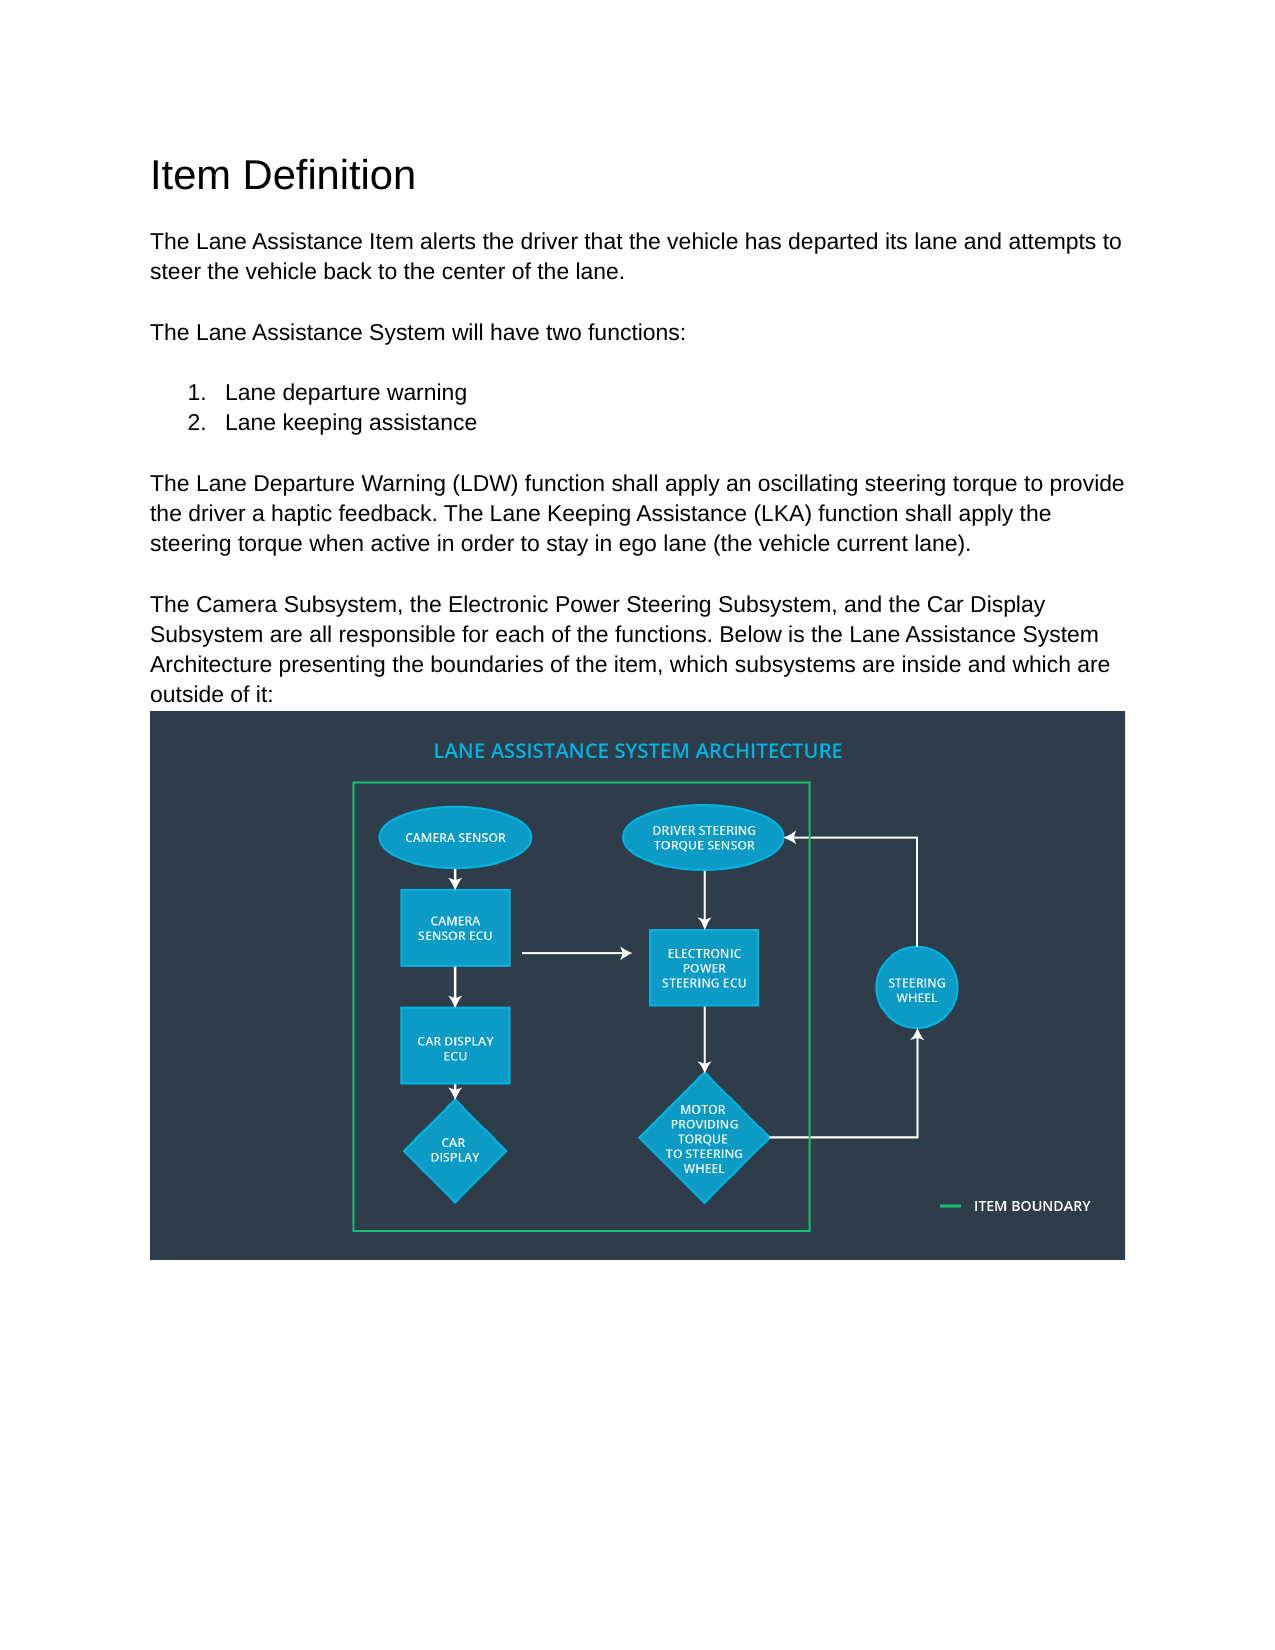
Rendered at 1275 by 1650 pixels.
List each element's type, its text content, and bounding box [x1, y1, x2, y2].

text The Camera Subsystem, the Electronic Power Steering Subsystem, and the Car Display Subsystem are all responsible for each of the functions. Below is the Lane Assistance System Architecture presenting the boundaries of the item, which subsystems are inside and which are outside of it: [150, 591, 1125, 708]
picture [150, 711, 1125, 1260]
text The Lane Assistance Item alerts the driver that the vehicle has departed its lane and attempts to steer the vehicle back to the center of the lane. [150, 228, 1125, 285]
list Lane departure warning [187, 379, 1125, 406]
subtitle Item Definition [150, 150, 1125, 198]
list Lane keeping assistance [187, 409, 1125, 436]
text The Lane Departure Warning (LDW) function shall apply an oscillating steering torque to provide the driver a haptic feedback. The Lane Keeping Assistance (LKA) function shall apply the steering torque when active in order to stay in ego lane (the vehicle current lane). [150, 470, 1125, 557]
text The Lane Assistance System will have two functions: [150, 319, 1125, 345]
